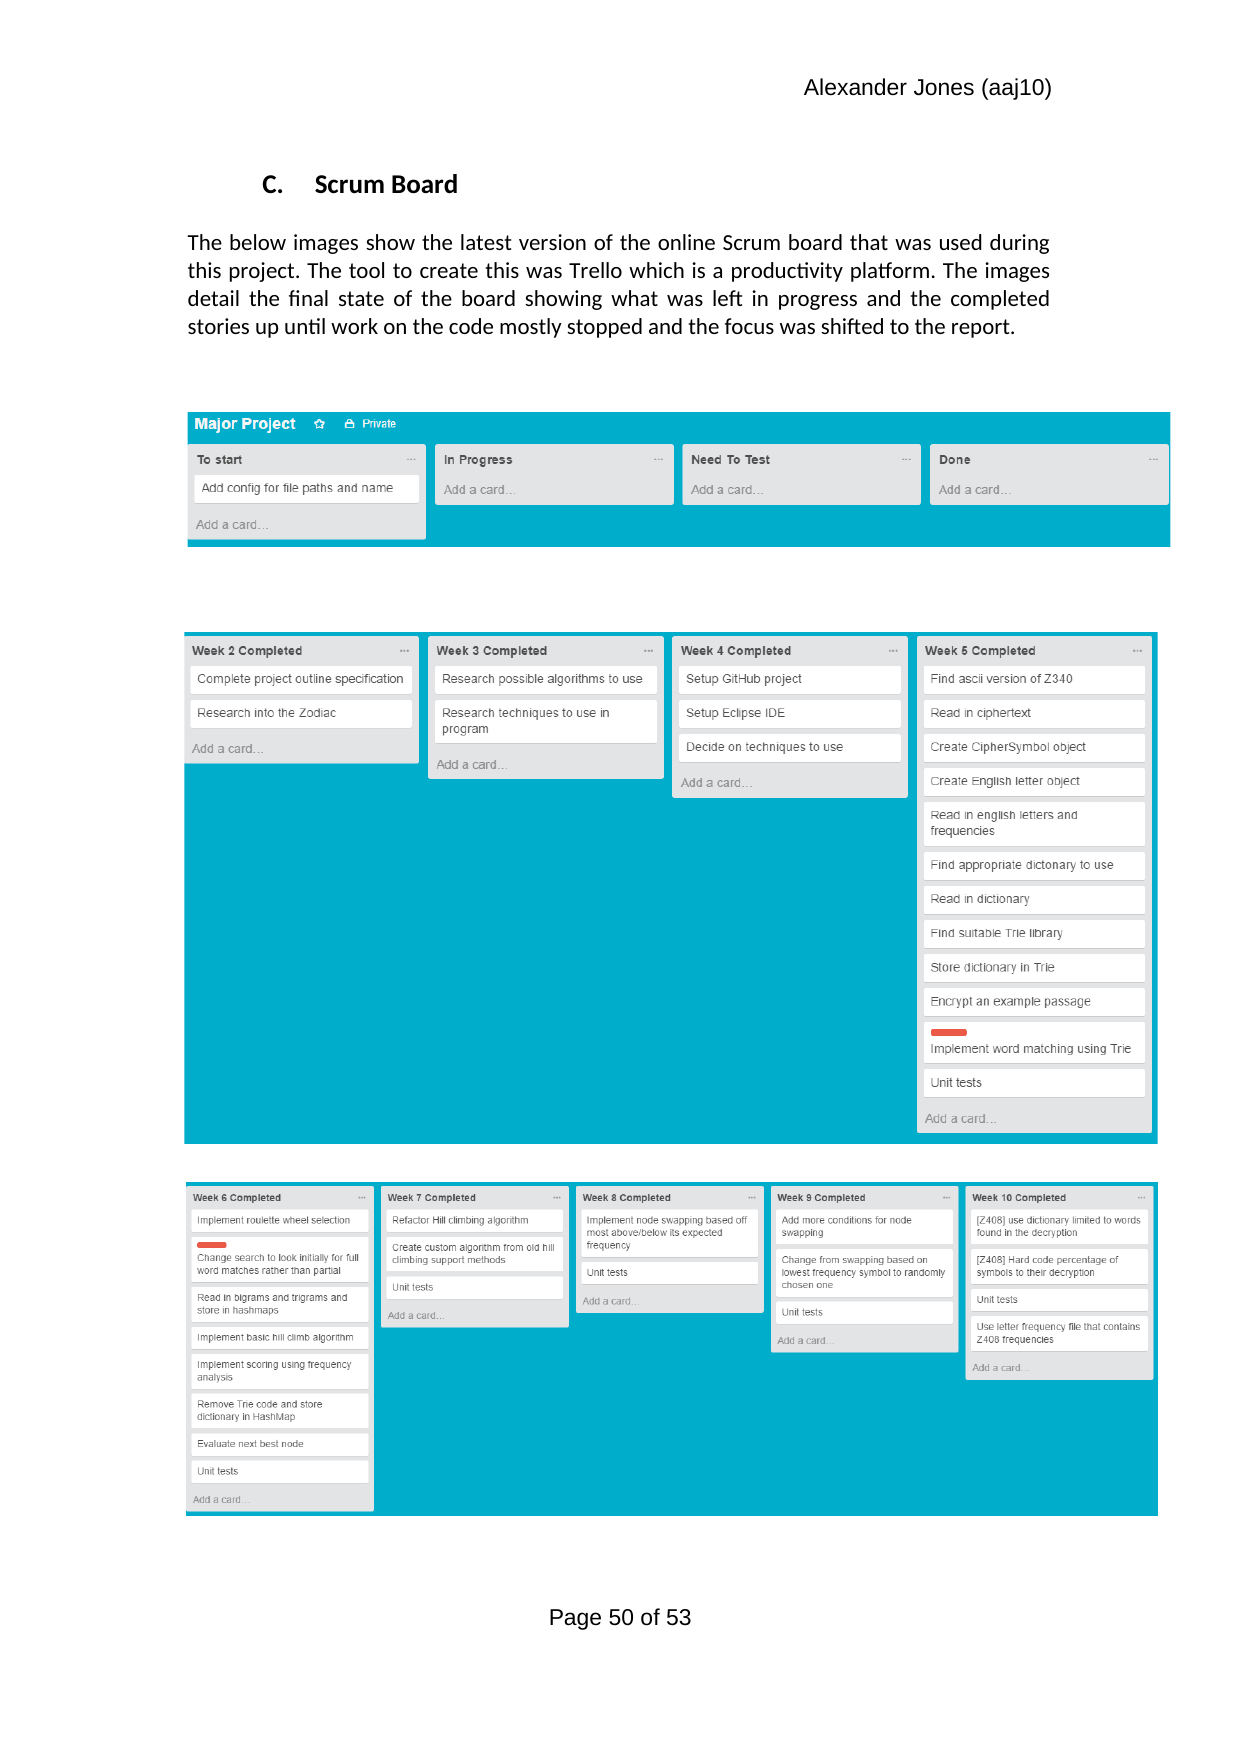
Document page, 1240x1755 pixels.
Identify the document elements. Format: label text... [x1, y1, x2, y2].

text The below images show the latest version of the online Scrum board that was used during this project. The tool to create this was Trello which is a productivity platform. The images detail the final state of the board showing what was left in progress and the completed stories up until work on the code mostly stopped and the focus was shifted to the report. [187, 228, 1052, 340]
list Scrum Board [262, 167, 1052, 200]
